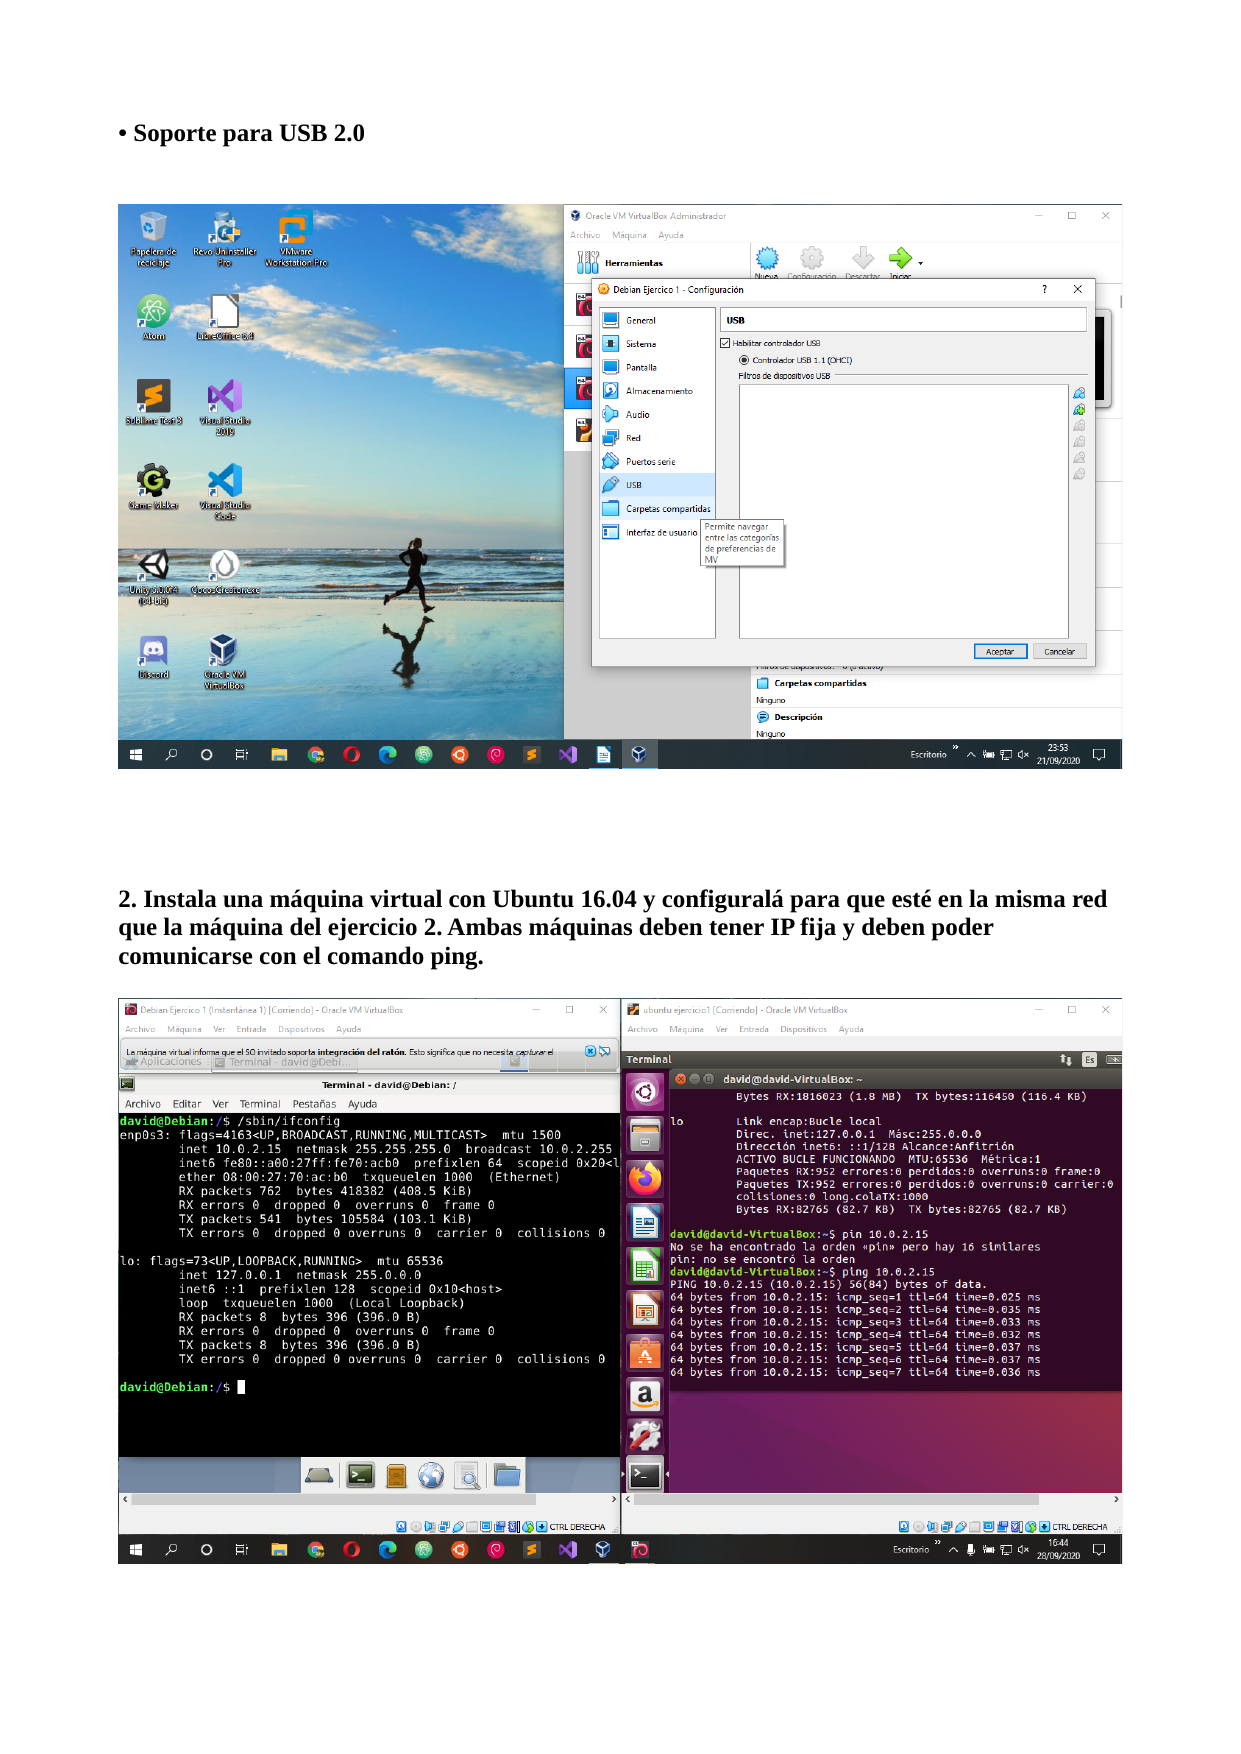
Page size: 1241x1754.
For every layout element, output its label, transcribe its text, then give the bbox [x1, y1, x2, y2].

text • Soporte para USB 2.0 [118, 118, 1122, 147]
picture [118, 998, 1123, 1564]
picture [118, 204, 1123, 769]
text 2. Instala una máquina virtual con Ubuntu 16.04 y configuralá para que esté en la misma red que la máquina del ejercicio 2. Ambas máquinas deben tener IP fija y deben poder comunicarse con el comando ping. [118, 884, 1122, 970]
